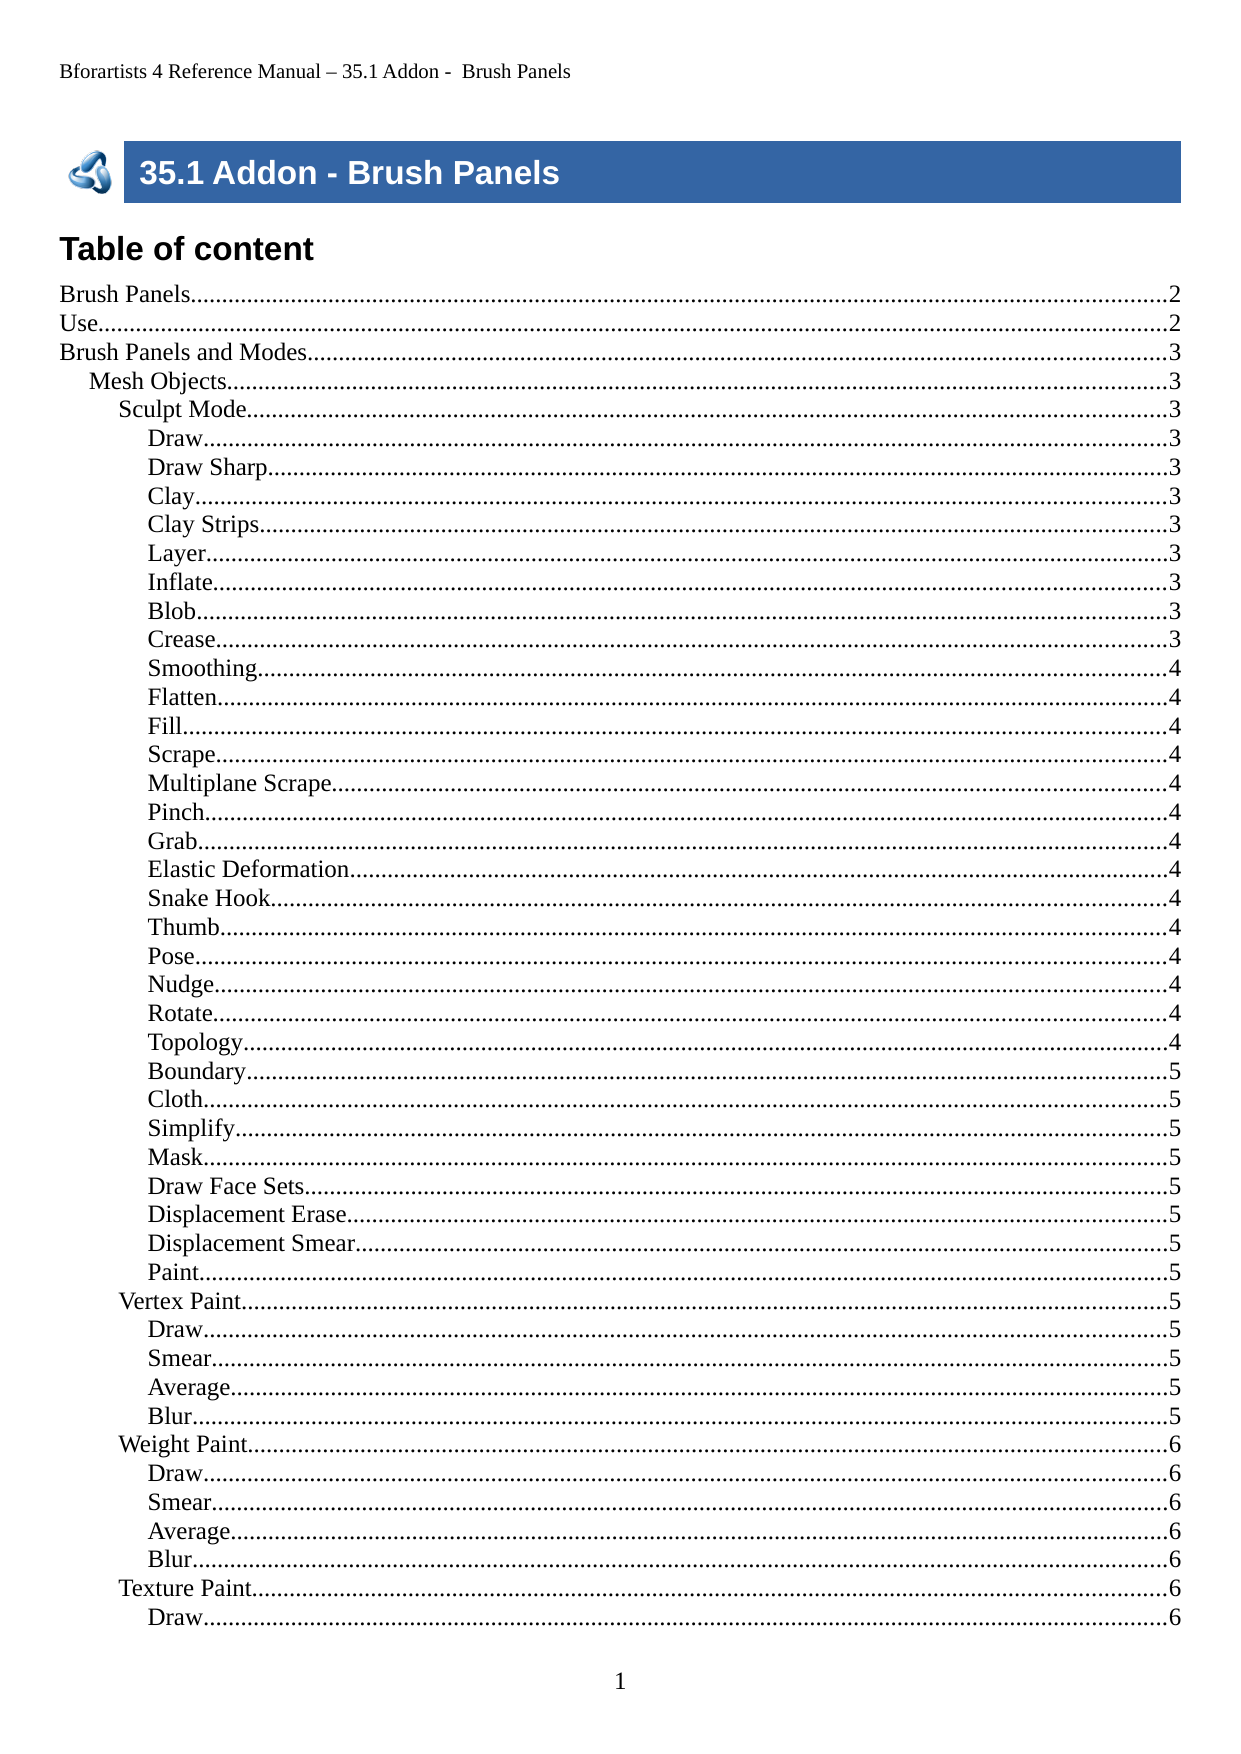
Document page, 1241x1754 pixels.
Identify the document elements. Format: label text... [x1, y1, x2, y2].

text Draw 6 [147, 1602, 1181, 1631]
text Texture Paint 6 [118, 1573, 1181, 1602]
text Smoothing 4 [147, 653, 1181, 682]
text Inflate 3 [147, 567, 1181, 596]
text Draw 5 [147, 1314, 1181, 1343]
text Thumb 4 [147, 912, 1181, 941]
text Draw Face Sets 5 [147, 1171, 1181, 1199]
text Nudge 4 [147, 969, 1181, 998]
text Flatten 4 [147, 682, 1181, 711]
text Average 5 [147, 1372, 1181, 1401]
text Blur 5 [147, 1401, 1181, 1429]
text Brush Panels and Modes 3 [59, 337, 1181, 366]
text Use 2 [59, 308, 1181, 337]
text Boundary 5 [147, 1056, 1181, 1084]
text Draw 6 [147, 1458, 1181, 1487]
text Brush Panels 2 [59, 279, 1181, 308]
text Topology 4 [147, 1027, 1181, 1056]
text Vertex Paint 5 [118, 1286, 1181, 1314]
text Layer 3 [147, 538, 1181, 567]
text Elastic Deformation 4 [147, 854, 1181, 883]
text Pose 4 [147, 941, 1181, 969]
text Sculpt Mode 3 [118, 394, 1181, 423]
text Mask 5 [147, 1142, 1181, 1171]
text Displacement Erase 5 [147, 1199, 1181, 1228]
text Clay 3 [147, 481, 1181, 509]
text Fill 4 [147, 711, 1181, 739]
text Displacement Smear 5 [147, 1228, 1181, 1257]
text Crease 3 [147, 624, 1181, 653]
text Draw 3 [147, 423, 1181, 452]
table_header 35.1 Addon - Brush Panels [124, 141, 1181, 203]
text Rotate 4 [147, 998, 1181, 1027]
text Pinch 4 [147, 797, 1181, 826]
text Average 6 [147, 1516, 1181, 1544]
picture [65, 147, 114, 197]
text Paint 5 [147, 1257, 1181, 1286]
text Blur 6 [147, 1544, 1181, 1573]
text Blob 3 [147, 596, 1181, 624]
text Clay Strips 3 [147, 509, 1181, 538]
text Mesh Objects 3 [88, 366, 1181, 394]
text Cloth 5 [147, 1084, 1181, 1113]
text Scrape 4 [147, 739, 1181, 768]
text Snake Hook 4 [147, 883, 1181, 912]
text Simplify 5 [147, 1113, 1181, 1142]
subtitle Table of content [59, 228, 1181, 267]
text Weight Paint 6 [118, 1429, 1181, 1458]
table_header [59, 141, 124, 203]
text Smear 5 [147, 1343, 1181, 1372]
text Multiplane Scrape 4 [147, 768, 1181, 797]
text Grab 4 [147, 826, 1181, 854]
text Draw Sharp 3 [147, 452, 1181, 481]
text Smear 6 [147, 1487, 1181, 1516]
